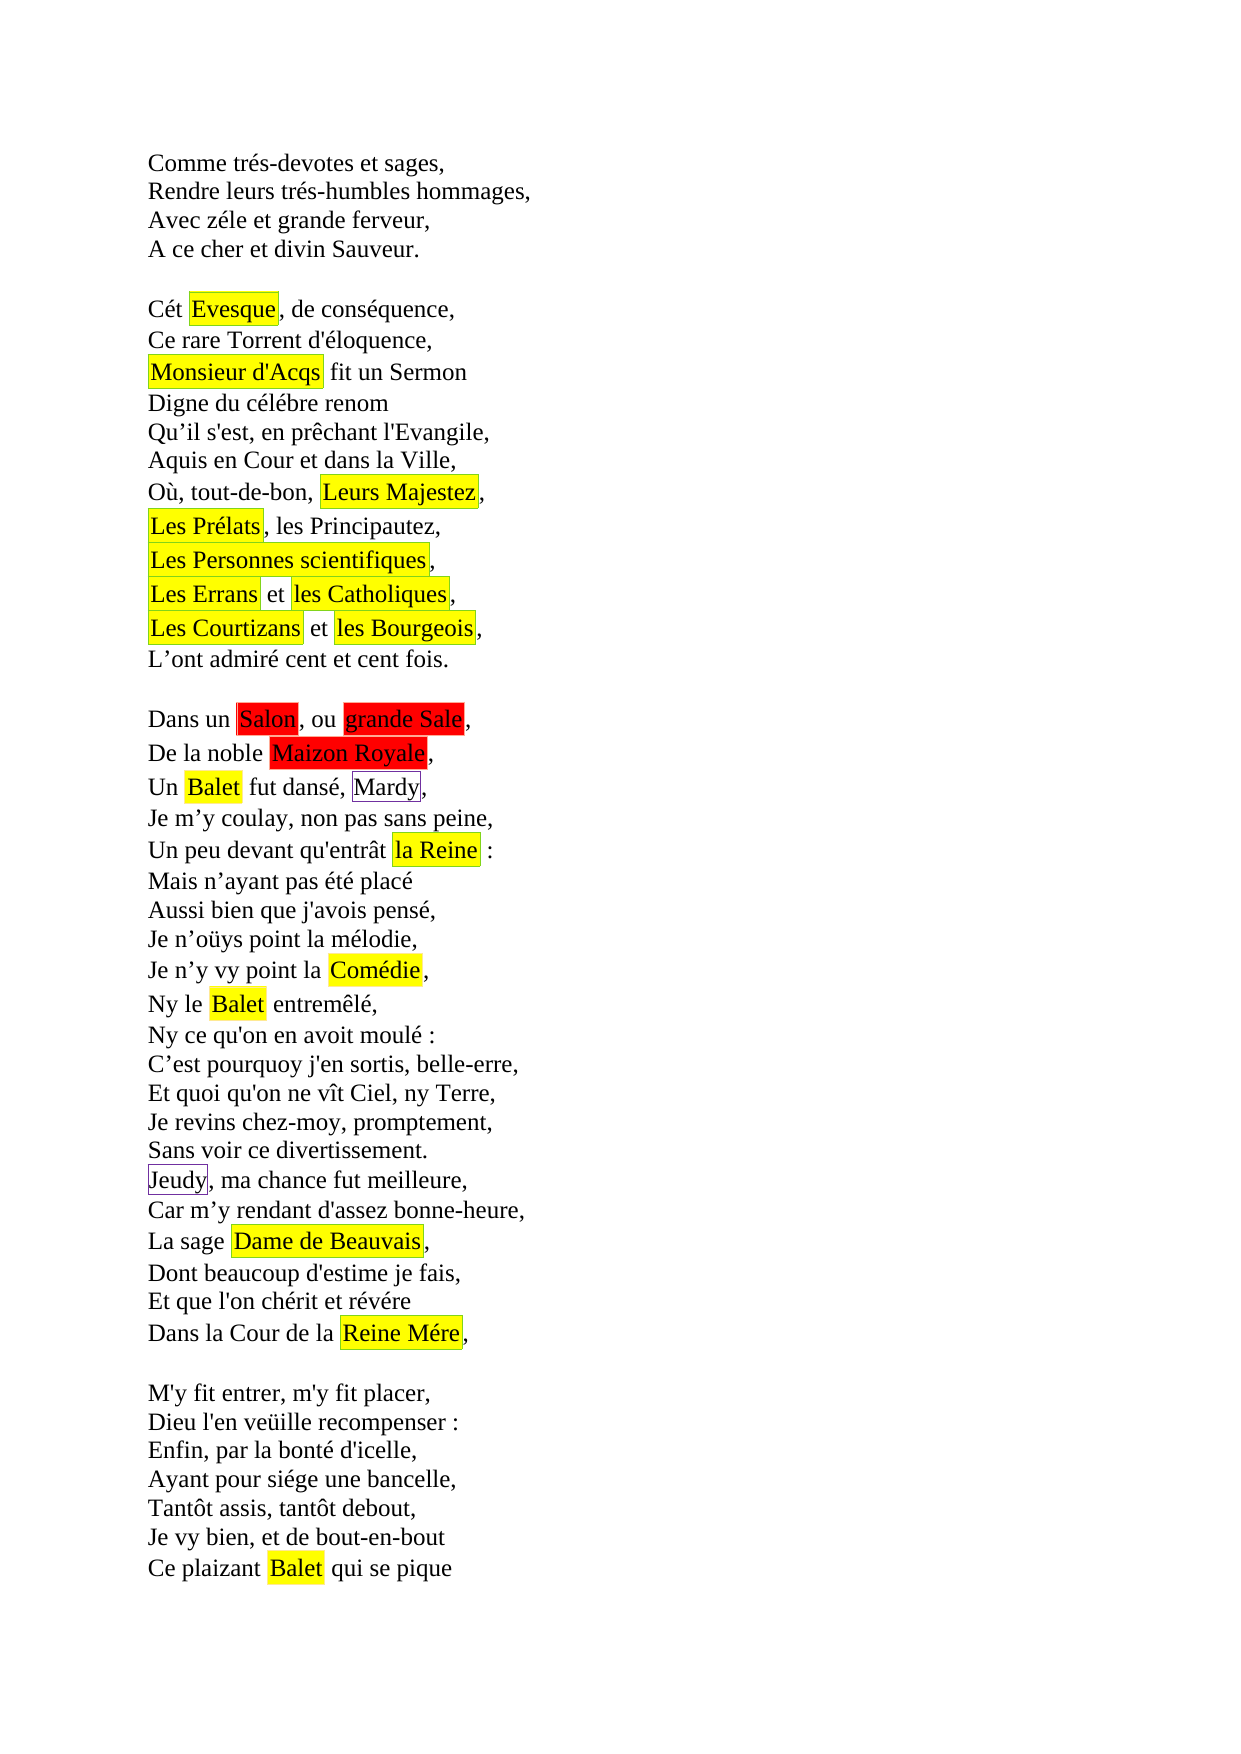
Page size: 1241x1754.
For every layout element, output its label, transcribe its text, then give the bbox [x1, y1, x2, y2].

text C’est pourquoy j'en sortis, belle-erre, [148, 1049, 1093, 1078]
text Ce rare Torrent d'éloquence, [148, 325, 1093, 354]
text M'y fit entrer, m'y fit placer, [148, 1378, 1093, 1407]
text Avec zéle et grande ferveur, [148, 205, 1093, 234]
text A ce cher et divin Sauveur. [148, 234, 1093, 263]
text Et que l'on chérit et révére [148, 1286, 1093, 1315]
text De la noble Maizon Royale, [428, 736, 1093, 769]
text Monsieur d'Acqs fit un Sermon [324, 354, 1093, 388]
text Où, tout-de-bon, Leurs Majestez, [148, 474, 320, 508]
text Les Personnes scientifiques, [430, 542, 1093, 576]
text Ce plaizant Balet qui se pique [148, 1550, 267, 1584]
text Je n’oüys point la mélodie, [148, 924, 1093, 952]
text L’ont admiré cent et cent fois. [148, 644, 1093, 673]
text Ce plaizant Balet qui se pique [325, 1550, 1093, 1584]
text Ny le Balet entremêlé, [148, 986, 209, 1020]
text Dans un Salon, ou grande Sale, [465, 702, 1093, 736]
text Les Courtizans et les Bourgeois, [476, 610, 1093, 644]
text Dans un Salon, ou grande Sale, [299, 702, 343, 736]
text Aquis en Cour et dans la Ville, [148, 446, 1093, 474]
text Ny le Balet entremêlé, [267, 986, 1093, 1020]
text Qu’il s'est, en prêchant l'Evangile, [148, 417, 1093, 446]
text Cét Evesque, de conséquence, [148, 291, 189, 325]
text Jeudy, ma chance fut meilleure, [149, 1165, 207, 1194]
text Dieu l'en veüille recompenser : [148, 1407, 1093, 1435]
text Jeudy, ma chance fut meilleure, [208, 1164, 1093, 1195]
text Dans la Cour de la Reine Mére, [463, 1315, 1093, 1349]
text Tantôt assis, tantôt debout, [148, 1493, 1093, 1522]
text La sage Dame de Beauvais, [148, 1224, 231, 1258]
text Ny ce qu'on en avoit moulé : [148, 1020, 1093, 1049]
text fut dansé, Mardy, [243, 769, 1093, 803]
text Sans voir ce divertissement. [148, 1135, 1093, 1164]
text Ayant pour siége une bancelle, [148, 1464, 1093, 1493]
text Je revins chez-moy, promptement, [148, 1107, 1093, 1135]
text Je vy bien, et de bout-en-bout [148, 1522, 1093, 1550]
text , [423, 952, 1093, 986]
text Enfin, par la bonté d'icelle, [148, 1435, 1093, 1464]
text Cét Evesque, de conséquence, [279, 291, 1093, 325]
text Dont beaucoup d'estime je fais, [148, 1258, 1093, 1286]
text De la noble Maizon Royale, [148, 736, 269, 769]
text Mais n’ayant pas été placé [148, 866, 1093, 895]
text Un Balet [148, 769, 242, 803]
text Dans la Cour de la Reine Mére, [148, 1315, 340, 1349]
text Où, tout-de-bon, Leurs Majestez, [479, 474, 1093, 508]
text Les Errans et les Catholiques, [450, 576, 1093, 610]
text La sage Dame de Beauvais, [424, 1224, 1093, 1258]
text Les Errans et les Catholiques, [261, 577, 291, 610]
text Un peu devant qu'entrât la Reine : [148, 832, 392, 866]
text Les Courtizans et les Bourgeois, [304, 611, 334, 644]
text Je n’y vy point la Comédie [148, 952, 422, 986]
text Rendre leurs trés-humbles hommages, [148, 176, 1093, 205]
text Un peu devant qu'entrât la Reine : [481, 832, 1093, 866]
text Et quoi qu'on ne vît Ciel, ny Terre, [148, 1078, 1093, 1107]
text Dans un Salon, ou grande Sale, [148, 702, 236, 736]
text Digne du célébre renom [148, 388, 1093, 417]
text Je m’y coulay, non pas sans peine, [148, 803, 1093, 832]
text Comme trés-devotes et sages, [148, 148, 1093, 176]
text Car m’y rendant d'assez bonne-heure, [148, 1195, 1093, 1224]
text Les Prélats, les Principautez, [264, 508, 1093, 542]
text Aussi bien que j'avois pensé, [148, 895, 1093, 924]
